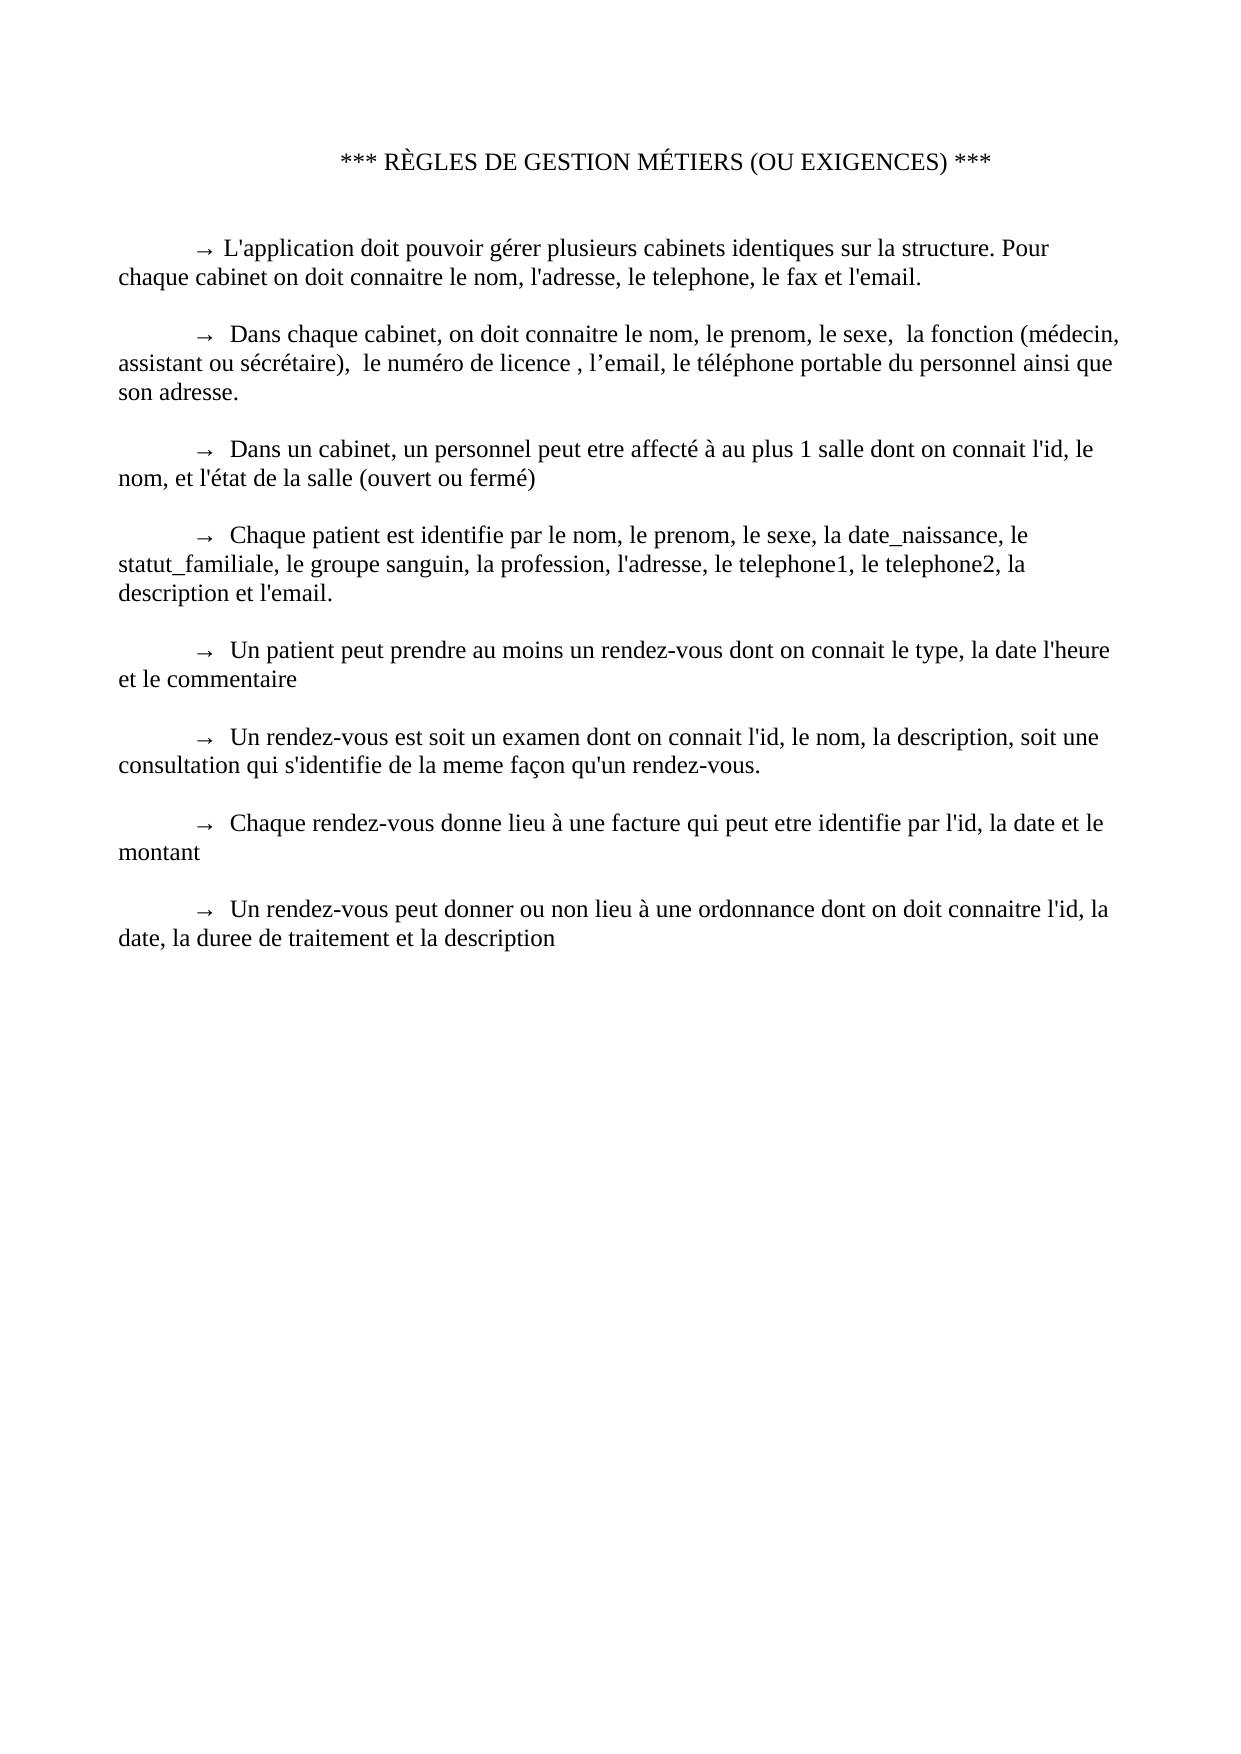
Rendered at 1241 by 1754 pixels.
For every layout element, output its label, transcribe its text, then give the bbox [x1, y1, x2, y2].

text → Un patient peut prendre au moins un rendez-vous dont on connait le type, la date l'heure et le commentaire [118, 636, 1122, 693]
text → Un rendez-vous est soit un examen dont on connait l'id, le nom, la description, soit une consultation qui s'identifie de la meme façon qu'un rendez-vous. [118, 722, 1122, 779]
text → Dans chaque cabinet, on doit connaitre le nom, le prenom, le sexe, la fonction (médecin, assistant ou sécrétaire), le numéro de licence , l’email, le téléphone portable du personnel ainsi que son adresse. [118, 319, 1122, 406]
text → L'application doit pouvoir gérer plusieurs cabinets identiques sur la structure. Pour chaque cabinet on doit connaitre le nom, l'adresse, le telephone, le fax et l'email. [118, 233, 1122, 291]
text *** RÈGLES DE GESTION MÉTIERS (OU EXIGENCES) *** [118, 147, 1122, 176]
text → Dans un cabinet, un personnel peut etre affecté à au plus 1 salle dont on connait l'id, le nom, et l'état de la salle (ouvert ou fermé) [118, 434, 1122, 492]
text → Chaque rendez-vous donne lieu à une facture qui peut etre identifie par l'id, la date et le montant [118, 808, 1122, 866]
text → Chaque patient est identifie par le nom, le prenom, le sexe, la date_naissance, le statut_familiale, le groupe sanguin, la profession, l'adresse, le telephone1, le telephone2, la description et l'email. [118, 521, 1122, 607]
text → Un rendez-vous peut donner ou non lieu à une ordonnance dont on doit connaitre l'id, la date, la duree de traitement et la description [118, 894, 1122, 952]
